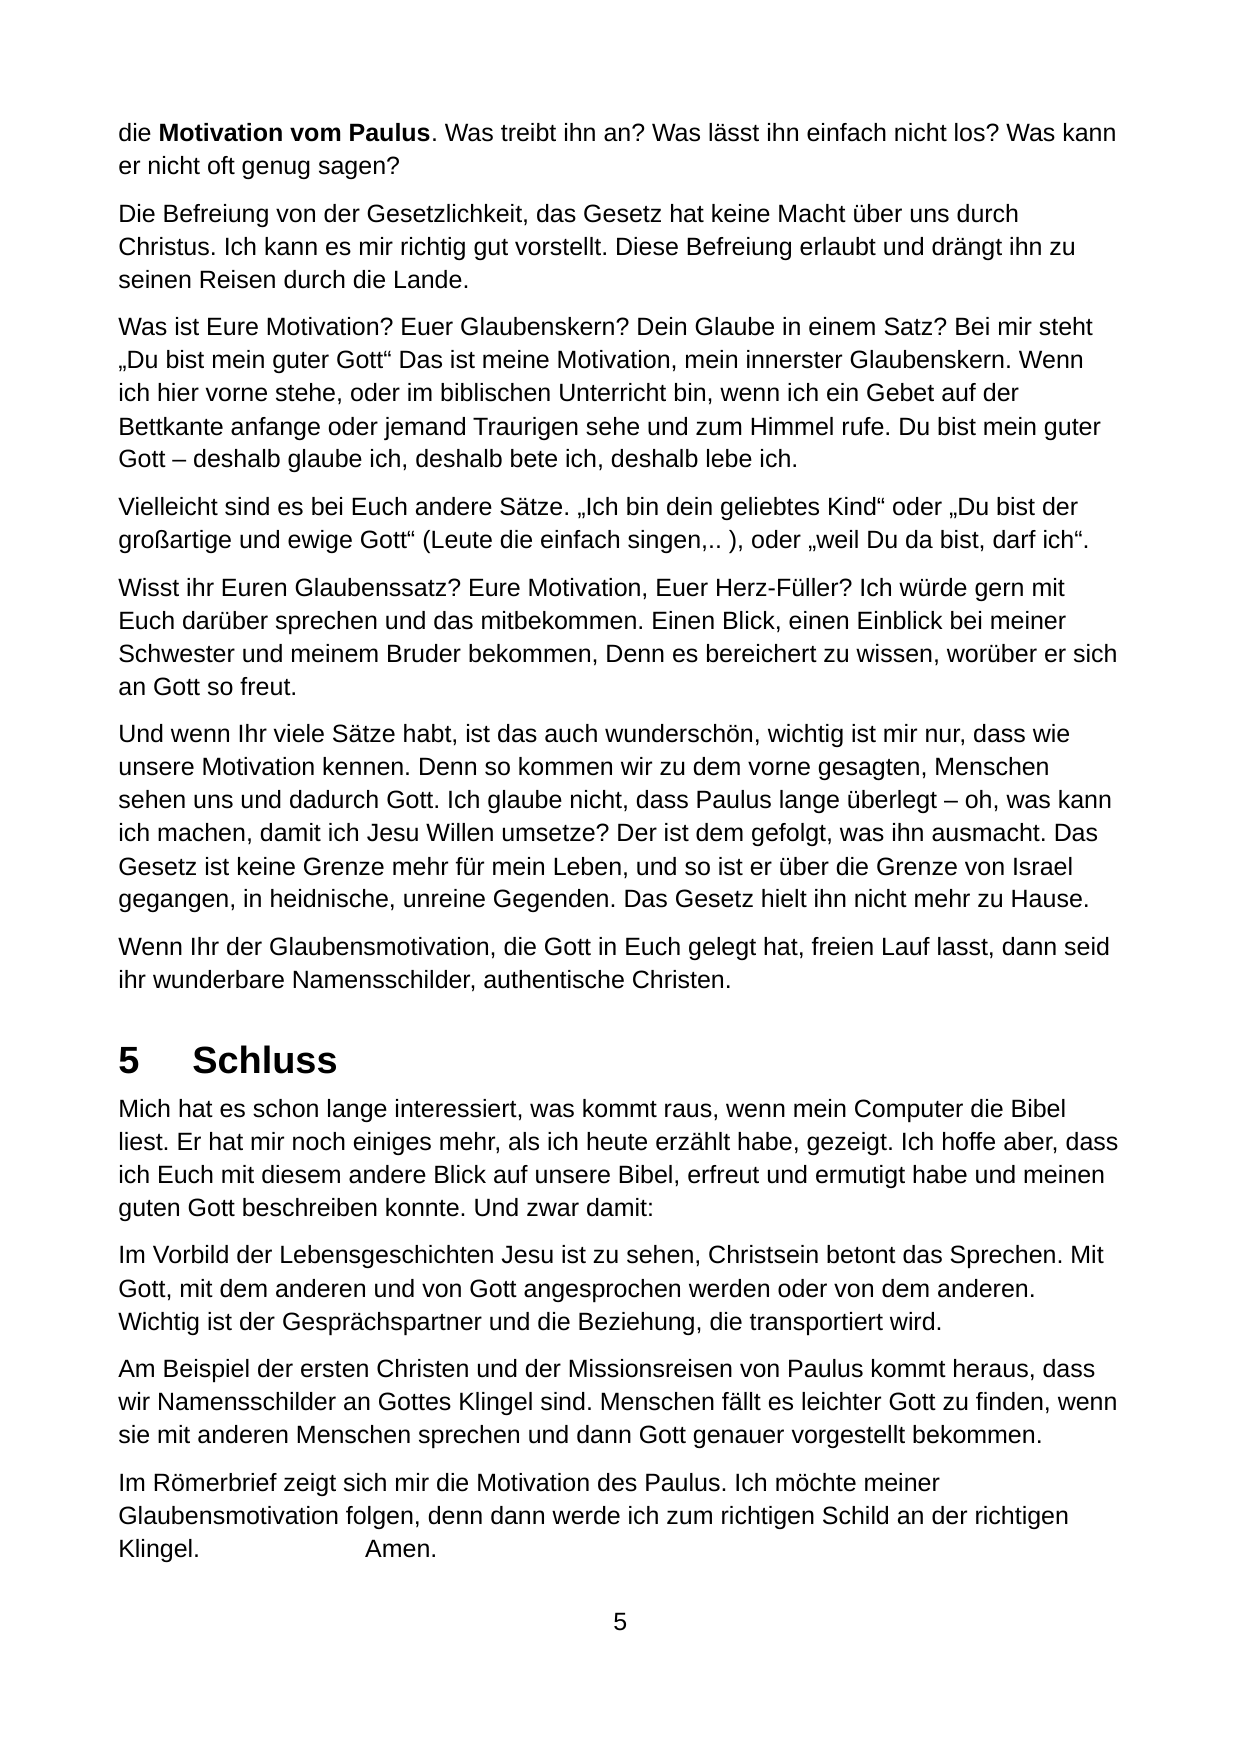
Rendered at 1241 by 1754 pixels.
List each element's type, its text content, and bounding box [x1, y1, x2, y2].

subtitle Schluss [118, 1038, 1122, 1081]
text Am Beispiel der ersten Christen und der Missionsreisen von Paulus kommt heraus, dass wir Namensschilder an Gottes Klingel sind. Menschen fällt es leichter Gott zu finden, wenn sie mit anderen Menschen sprechen und dann Gott genauer vorgestellt bekommen. [118, 1354, 1122, 1449]
text die Motivation vom Paulus. Was treibt ihn an? Was lässt ihn einfach nicht los? Was kann er nicht oft genug sagen? [118, 118, 1122, 180]
text Die Befreiung von der Gesetzlichkeit, das Gesetz hat keine Macht über uns durch Christus. Ich kann es mir richtig gut vorstellt. Diese Befreiung erlaubt und drängt ihn zu seinen Reisen durch die Lande. [118, 199, 1122, 293]
text Wisst ihr Euren Glaubenssatz? Eure Motivation, Euer Herz-Füller? Ich würde gern mit Euch darüber sprechen und das mitbekommen. Einen Blick, einen Einblick bei meiner Schwester und meinem Bruder bekommen, Denn es bereichert zu wissen, worüber er sich an Gott so freut. [118, 573, 1122, 701]
text Was ist Eure Motivation? Euer Glaubenskern? Dein Glaube in einem Satz? Bei mir steht „Du bist mein guter Gott“ Das ist meine Motivation, mein innerster Glaubenskern. Wenn ich hier vorne stehe, oder im biblischen Unterricht bin, wenn ich ein Gebet auf der Bettkante anfange oder jemand Traurigen sehe und zum Himmel rufe. Du bist mein guter Gott – deshalb glaube ich, deshalb bete ich, deshalb lebe ich. [118, 312, 1122, 473]
text Im Römerbrief zeigt sich mir die Motivation des Paulus. Ich möchte meiner Glaubensmotivation folgen, denn dann werde ich zum richtigen Schild an der richtigen Klingel. Amen. [118, 1468, 1122, 1563]
text Vielleicht sind es bei Euch andere Sätze. „Ich bin dein geliebtes Kind“ oder „Du bist der großartige und ewige Gott“ (Leute die einfach singen,.. ), oder „weil Du da bist, darf ich“. [118, 492, 1122, 554]
text Und wenn Ihr viele Sätze habt, ist das auch wunderschön, wichtig ist mir nur, dass wie unsere Motivation kennen. Denn so kommen wir zu dem vorne gesagten, Menschen sehen uns und dadurch Gott. Ich glaube nicht, dass Paulus lange überlegt – oh, was kann ich machen, damit ich Jesu Willen umsetze? Der ist dem gefolgt, was ihn ausmacht. Das Gesetz ist keine Grenze mehr für mein Leben, und so ist er über die Grenze von Israel gegangen, in heidnische, unreine Gegenden. Das Gesetz hielt ihn nicht mehr zu Hause. [118, 719, 1122, 913]
text Im Vorbild der Lebensgeschichten Jesu ist zu sehen, Christsein betont das Sprechen. Mit Gott, mit dem anderen und von Gott angesprochen werden oder von dem anderen. Wichtig ist der Gesprächspartner und die Beziehung, die transportiert wird. [118, 1241, 1122, 1335]
text Wenn Ihr der Glaubensmotivation, die Gott in Euch gelegt hat, freien Lauf lasst, dann seid ihr wunderbare Namensschilder, authentische Christen. [118, 932, 1122, 994]
text Mich hat es schon lange interessiert, was kommt raus, wenn mein Computer die Bibel liest. Er hat mir noch einiges mehr, als ich heute erzählt habe, gezeigt. Ich hoffe aber, dass ich Euch mit diesem andere Blick auf unsere Bibel, erfreut und ermutigt habe und meinen guten Gott beschreiben konnte. Und zwar damit: [118, 1094, 1122, 1222]
